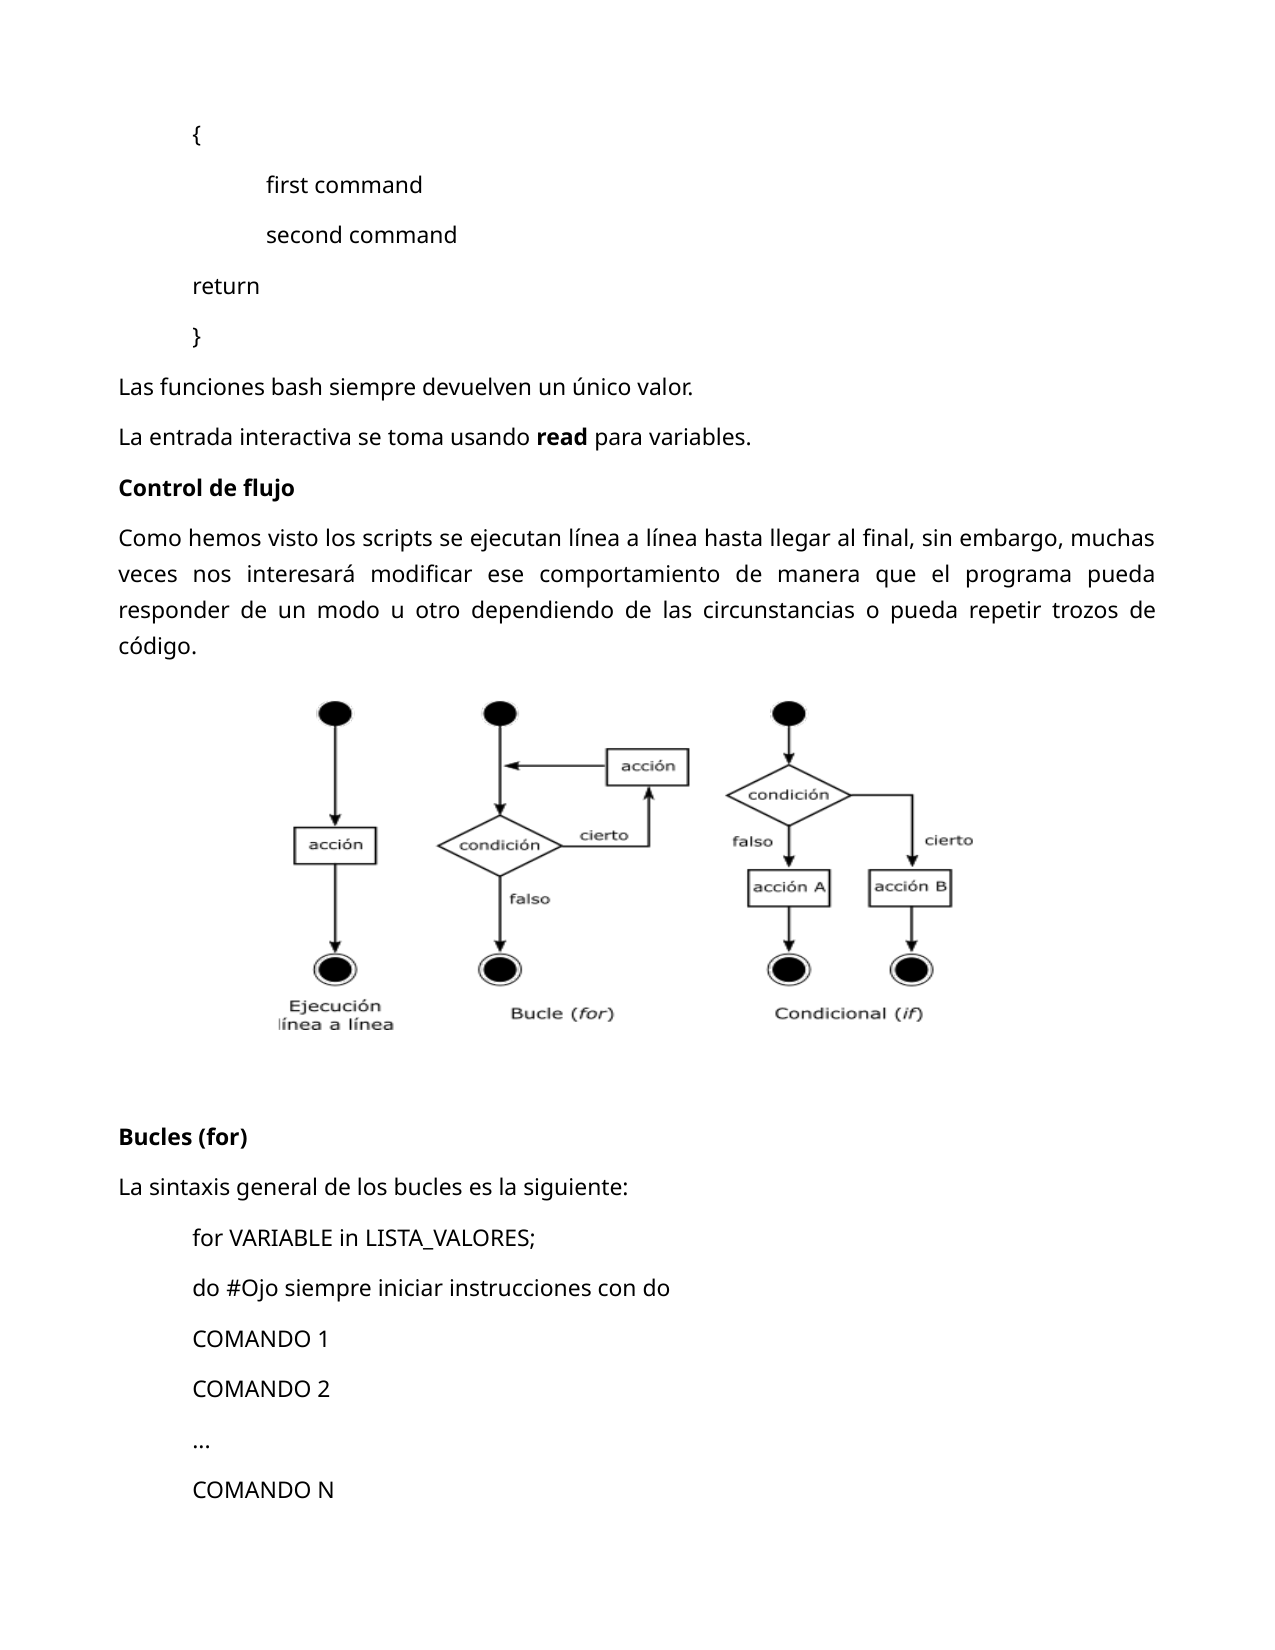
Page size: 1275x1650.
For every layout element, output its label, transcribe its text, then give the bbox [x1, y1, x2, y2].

picture [278, 700, 973, 1030]
text for VARIABLE in LISTA_VALORES; [118, 1222, 1157, 1253]
text Las funciones bash siempre devuelven un único valor. [118, 371, 1157, 402]
text ... [118, 1424, 1157, 1455]
text second command [118, 219, 1157, 250]
text COMANDO 1 [118, 1323, 1157, 1354]
text Control de flujo [118, 472, 1157, 503]
text COMANDO 2 [118, 1373, 1157, 1404]
text Como hemos visto los scripts se ejecutan línea a línea hasta llegar al final, sin embargo, muchas veces nos interesará modificar ese comportamiento de manera que el programa pueda responder de un modo u otro dependiendo de las circunstancias o pueda repetir trozos de código. [118, 522, 1157, 661]
text La entrada interactiva se toma usando read para variables. [118, 421, 1157, 452]
text } [118, 320, 1157, 351]
text COMANDO N [118, 1474, 1157, 1506]
text return [118, 270, 1157, 301]
text first command [118, 169, 1157, 200]
text La sintaxis general de los bucles es la siguiente: [118, 1171, 1157, 1202]
text Bucles (for) [118, 1121, 1157, 1152]
text do #Ojo siempre iniciar instrucciones con do [118, 1272, 1157, 1303]
text { [118, 118, 1157, 149]
